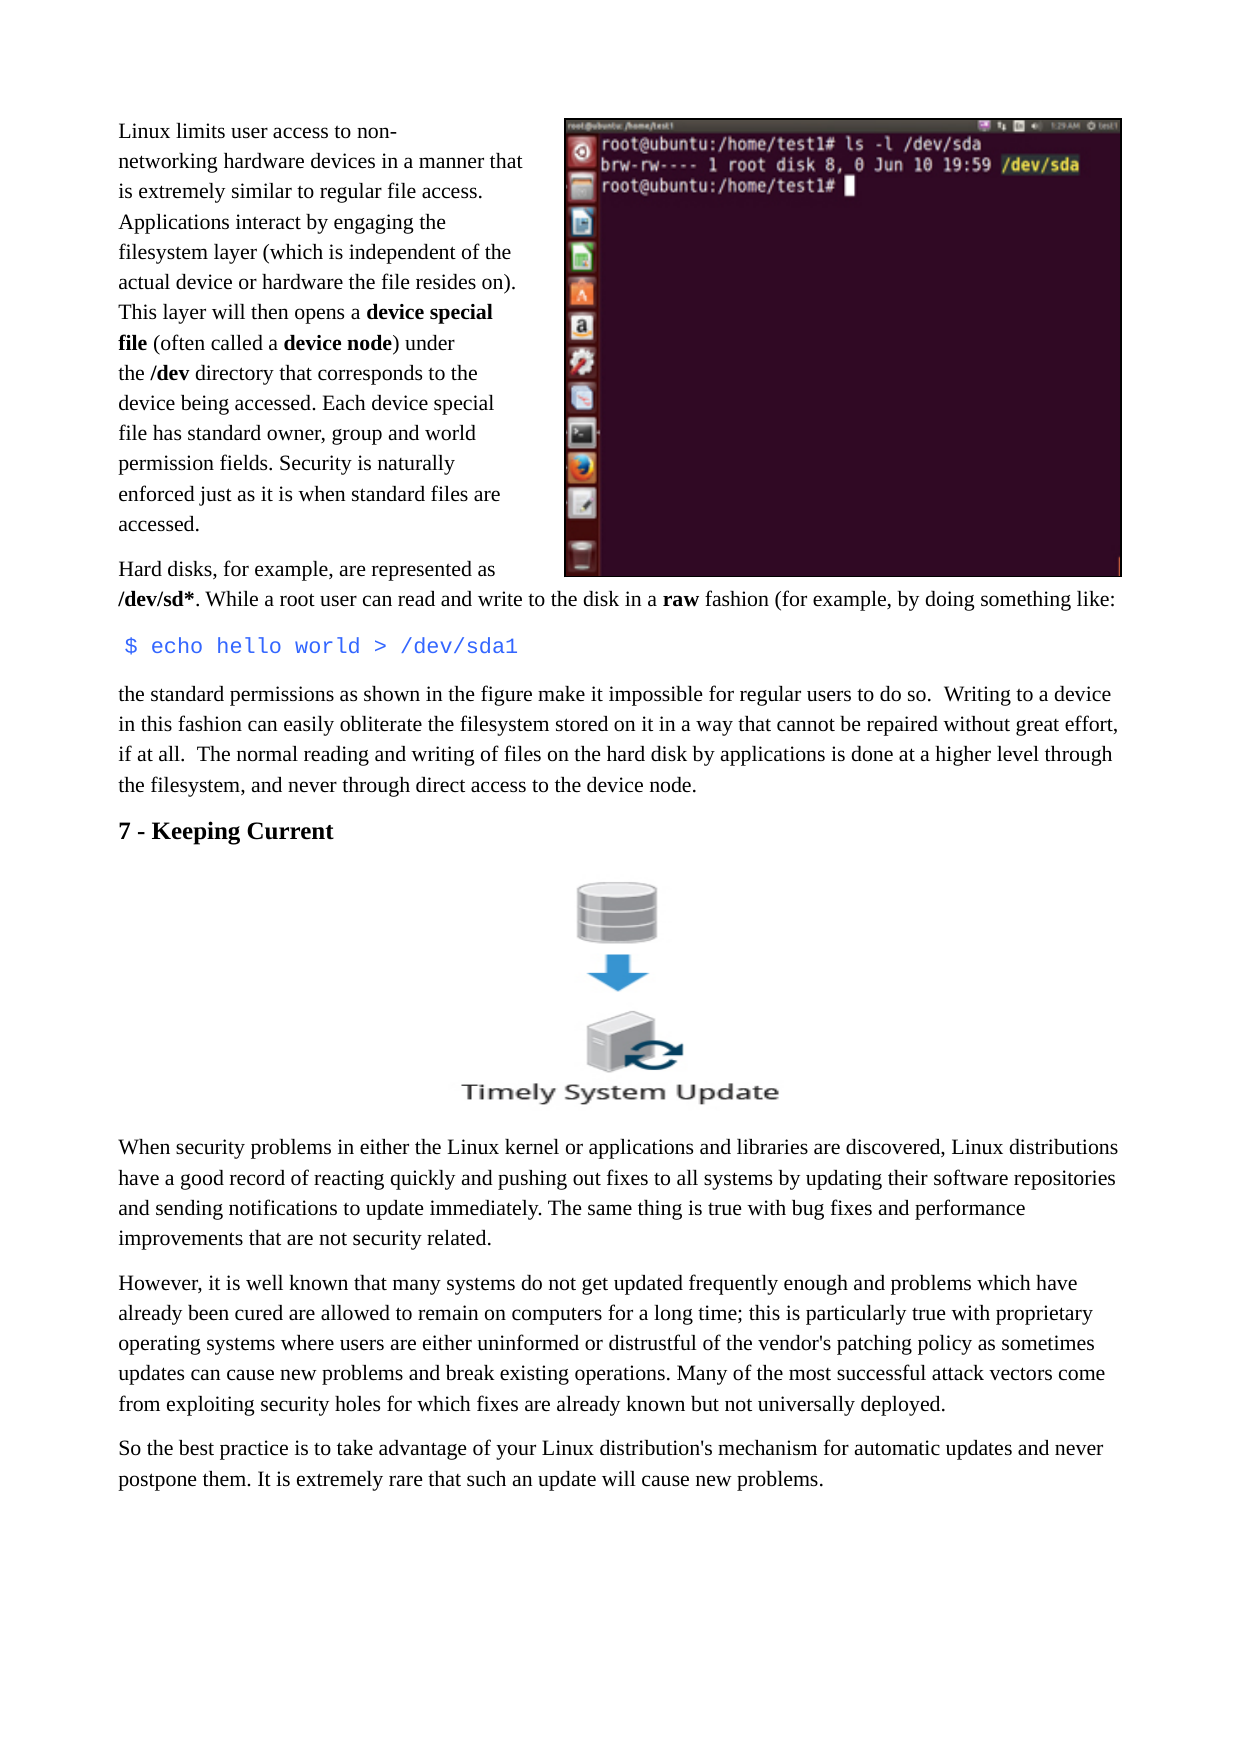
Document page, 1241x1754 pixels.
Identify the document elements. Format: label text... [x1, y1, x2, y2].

text 7 - Keeping Current [118, 816, 1122, 845]
text When security problems in either the Linux kernel or applications and libraries are discovered, Linux distributions have a good record of reacting quickly and pushing out fixes to all systems by updating their software repositories and sending notifications to update immediately. The same thing is true with bug fixes and performance improvements that are not security related. [118, 1134, 1122, 1250]
text the standard permissions as shown in the figure make it impossible for regular users to do so. Writing to a device in this fashion can easily obliterate the filesystem stored on it in a way that cannot be repaired without great effort, if at all. The normal reading and writing of files on the hard disk by applications is done at a higher level through the filesystem, and never through direct access to the device node. [118, 681, 1122, 797]
text Linux limits user access to non-networking hardware devices in a manner that is extremely similar to regular file access. Applications interact by engaging the filesystem layer (which is independent of the actual device or hardware the file resides on). This layer will then opens a device special file (often called a device node) under the /dev directory that corresponds to the device being accessed. Each device special file has standard owner, group and world permission fields. Security is naturally enforced just as it is when standard files are accessed. [118, 118, 564, 536]
text $ echo hello world > /dev/sda1 [118, 631, 1122, 661]
text However, it is well known that many systems do not get updated frequently enough and problems which have already been cured are allowed to remain on computers for a long time; this is particularly true with proprietary operating systems where users are either uninformed or distrustful of the vendor's patching policy as sometimes updates can cause new problems and break existing operations. Many of the most successful attack vectors come from exploiting security holes for which fixes are already known but not universally deployed. [118, 1270, 1122, 1416]
picture [566, 120, 1120, 576]
picture [448, 865, 793, 1113]
text Hard disks, for example, are represented as /dev/sd*. While a root user can read and write to the disk in a raw fashion (for example, by doing something like: [118, 556, 1122, 611]
text So the best practice is to take advantage of your Linux distribution's mechanism for automatic updates and never postpone them. It is extremely rare that such an update will cause new problems. [118, 1435, 1122, 1491]
